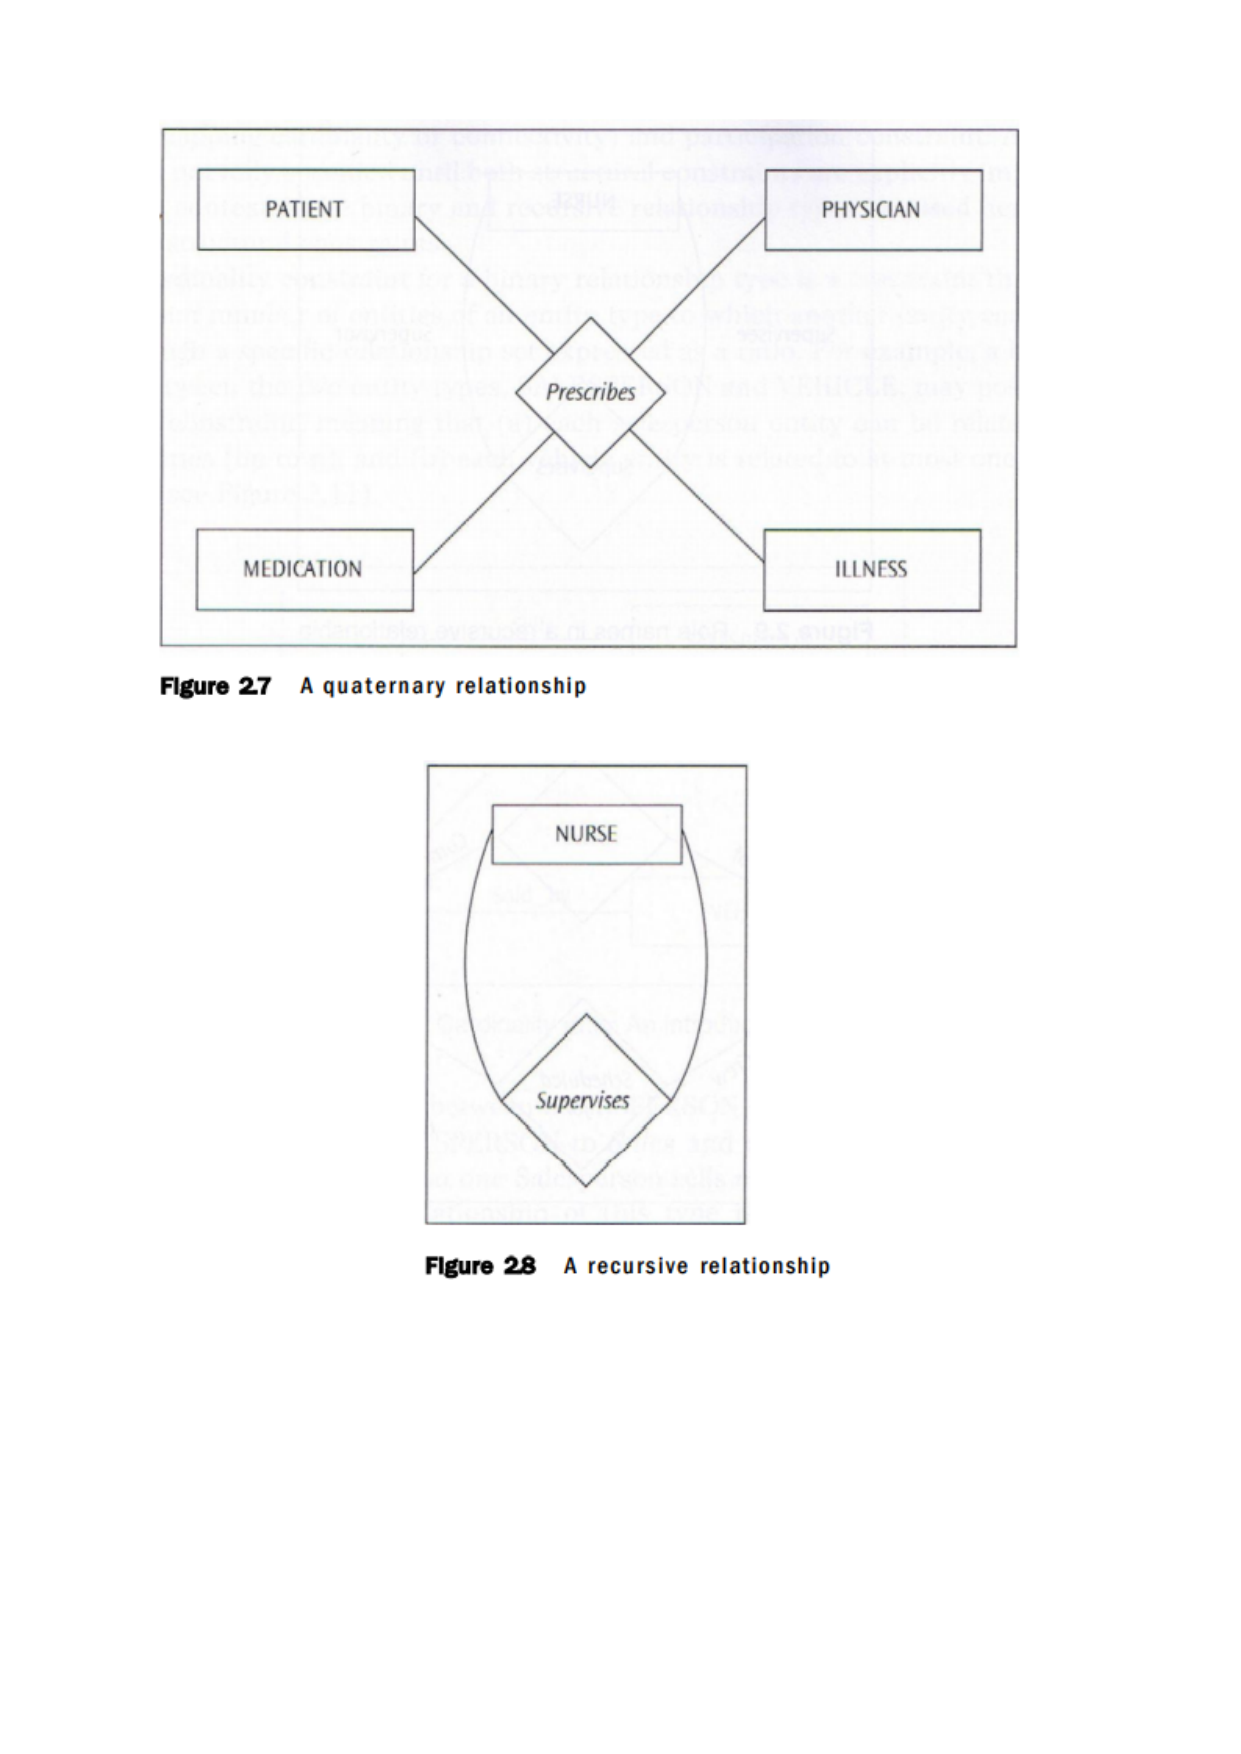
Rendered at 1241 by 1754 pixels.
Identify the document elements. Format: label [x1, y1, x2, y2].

picture [144, 118, 1096, 1308]
